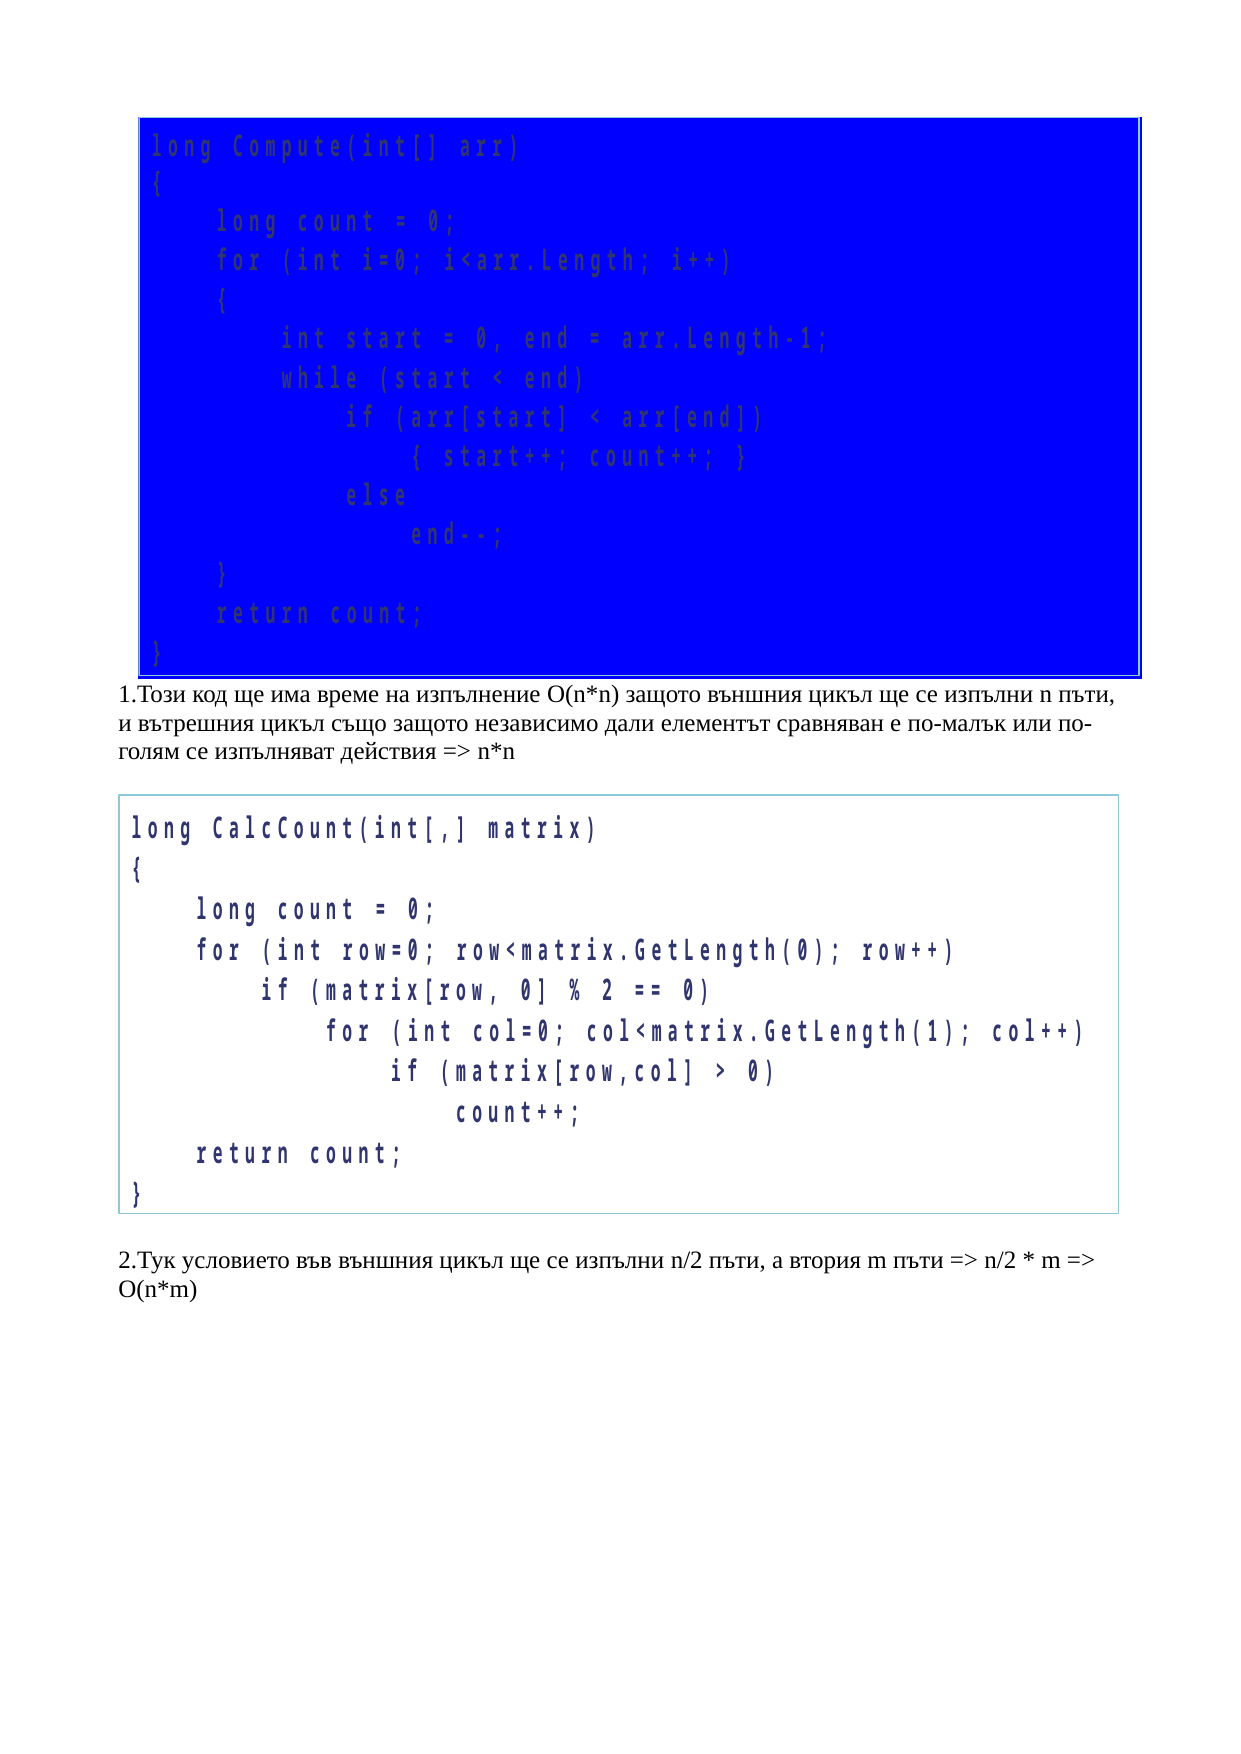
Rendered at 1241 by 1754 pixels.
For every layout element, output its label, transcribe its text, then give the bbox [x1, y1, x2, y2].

text 1.Този код ще има време на изпълнение O(n*n) защото външния цикъл ще се изпълни n пъти, и вътрешния цикъл също защото независимо дали елементът сравняван е по-малък или по-голям се изпълняват действия => n*n [118, 118, 1122, 765]
text 2.Тук условието във външния цикъл ще се изпълни n/2 пъти, а втория m пъти => n/2 * m => O(n*m) [118, 1246, 1122, 1303]
